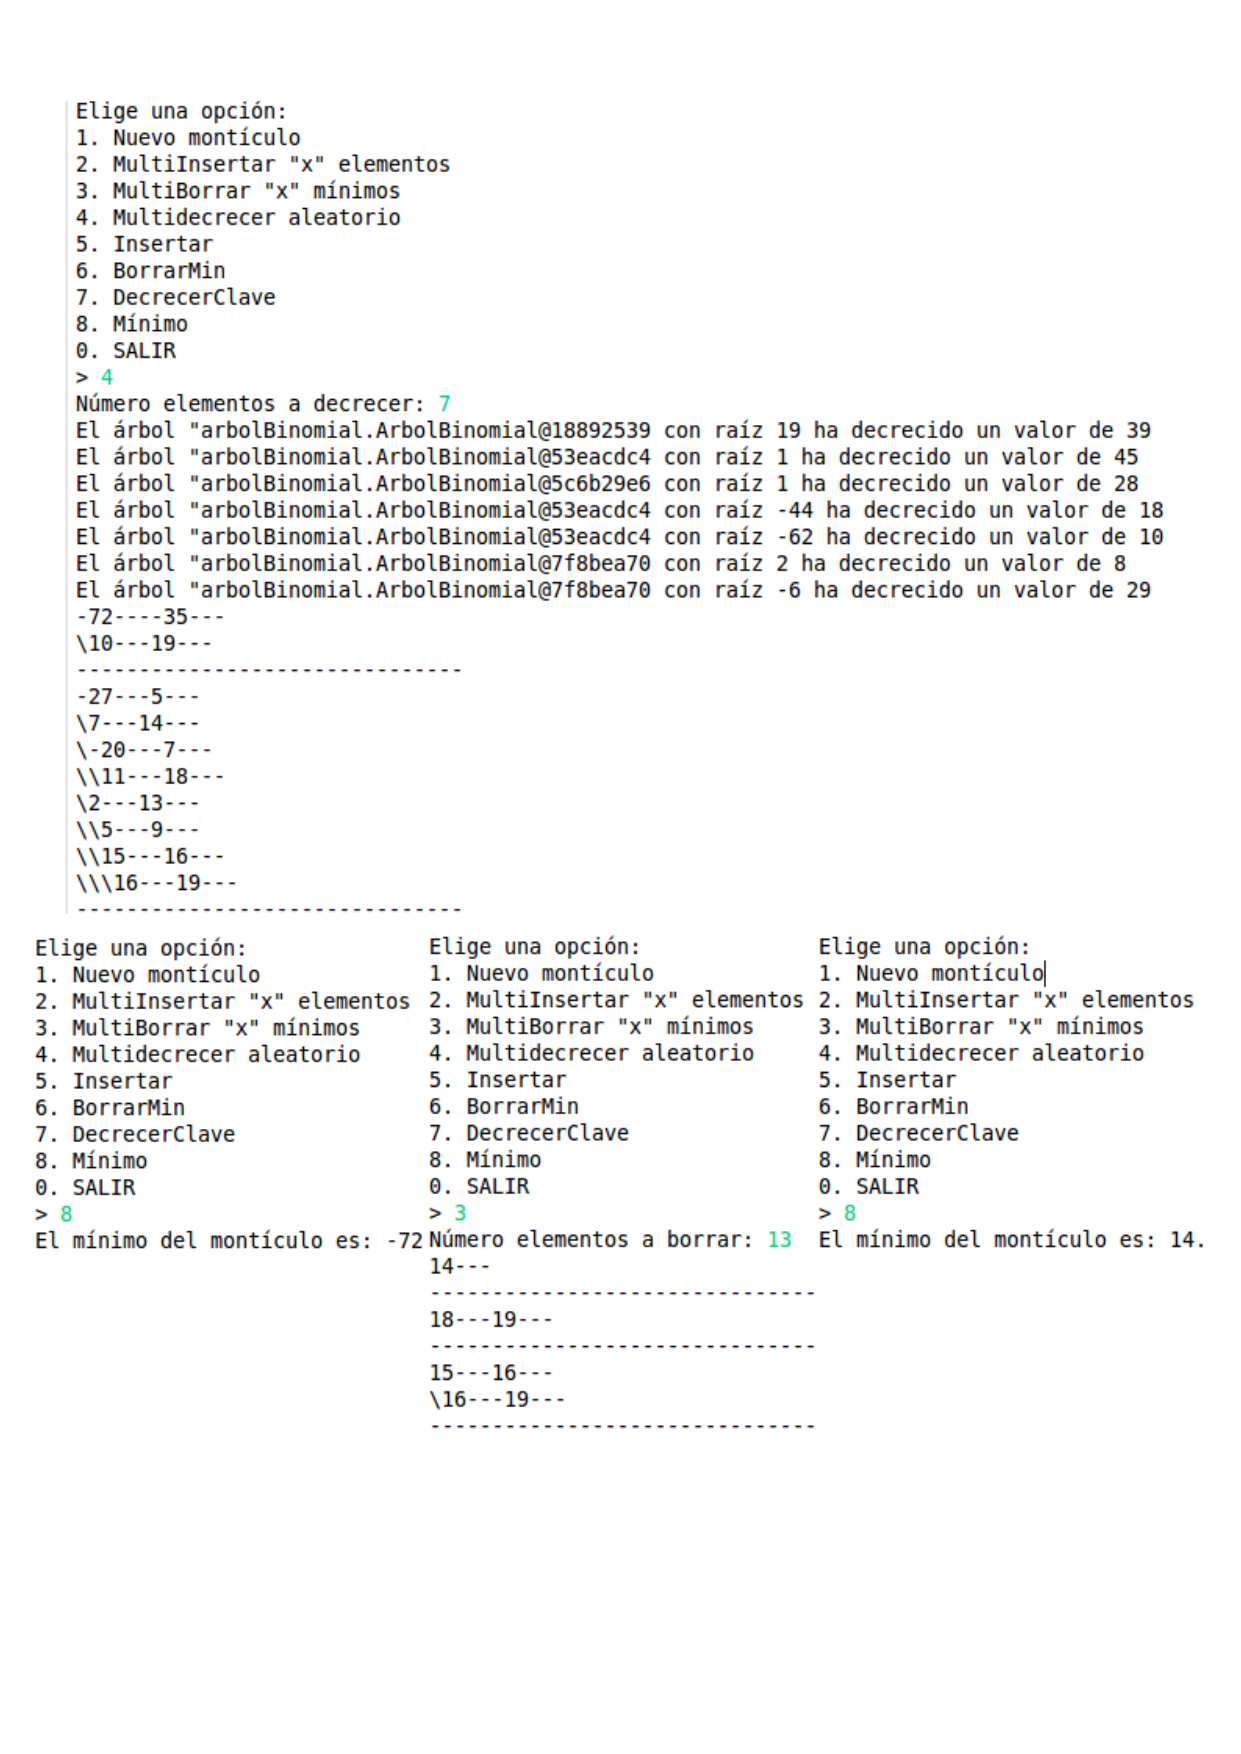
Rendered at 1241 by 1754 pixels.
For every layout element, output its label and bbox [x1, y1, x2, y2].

picture [29, 934, 1209, 1429]
picture [65, 101, 1175, 914]
